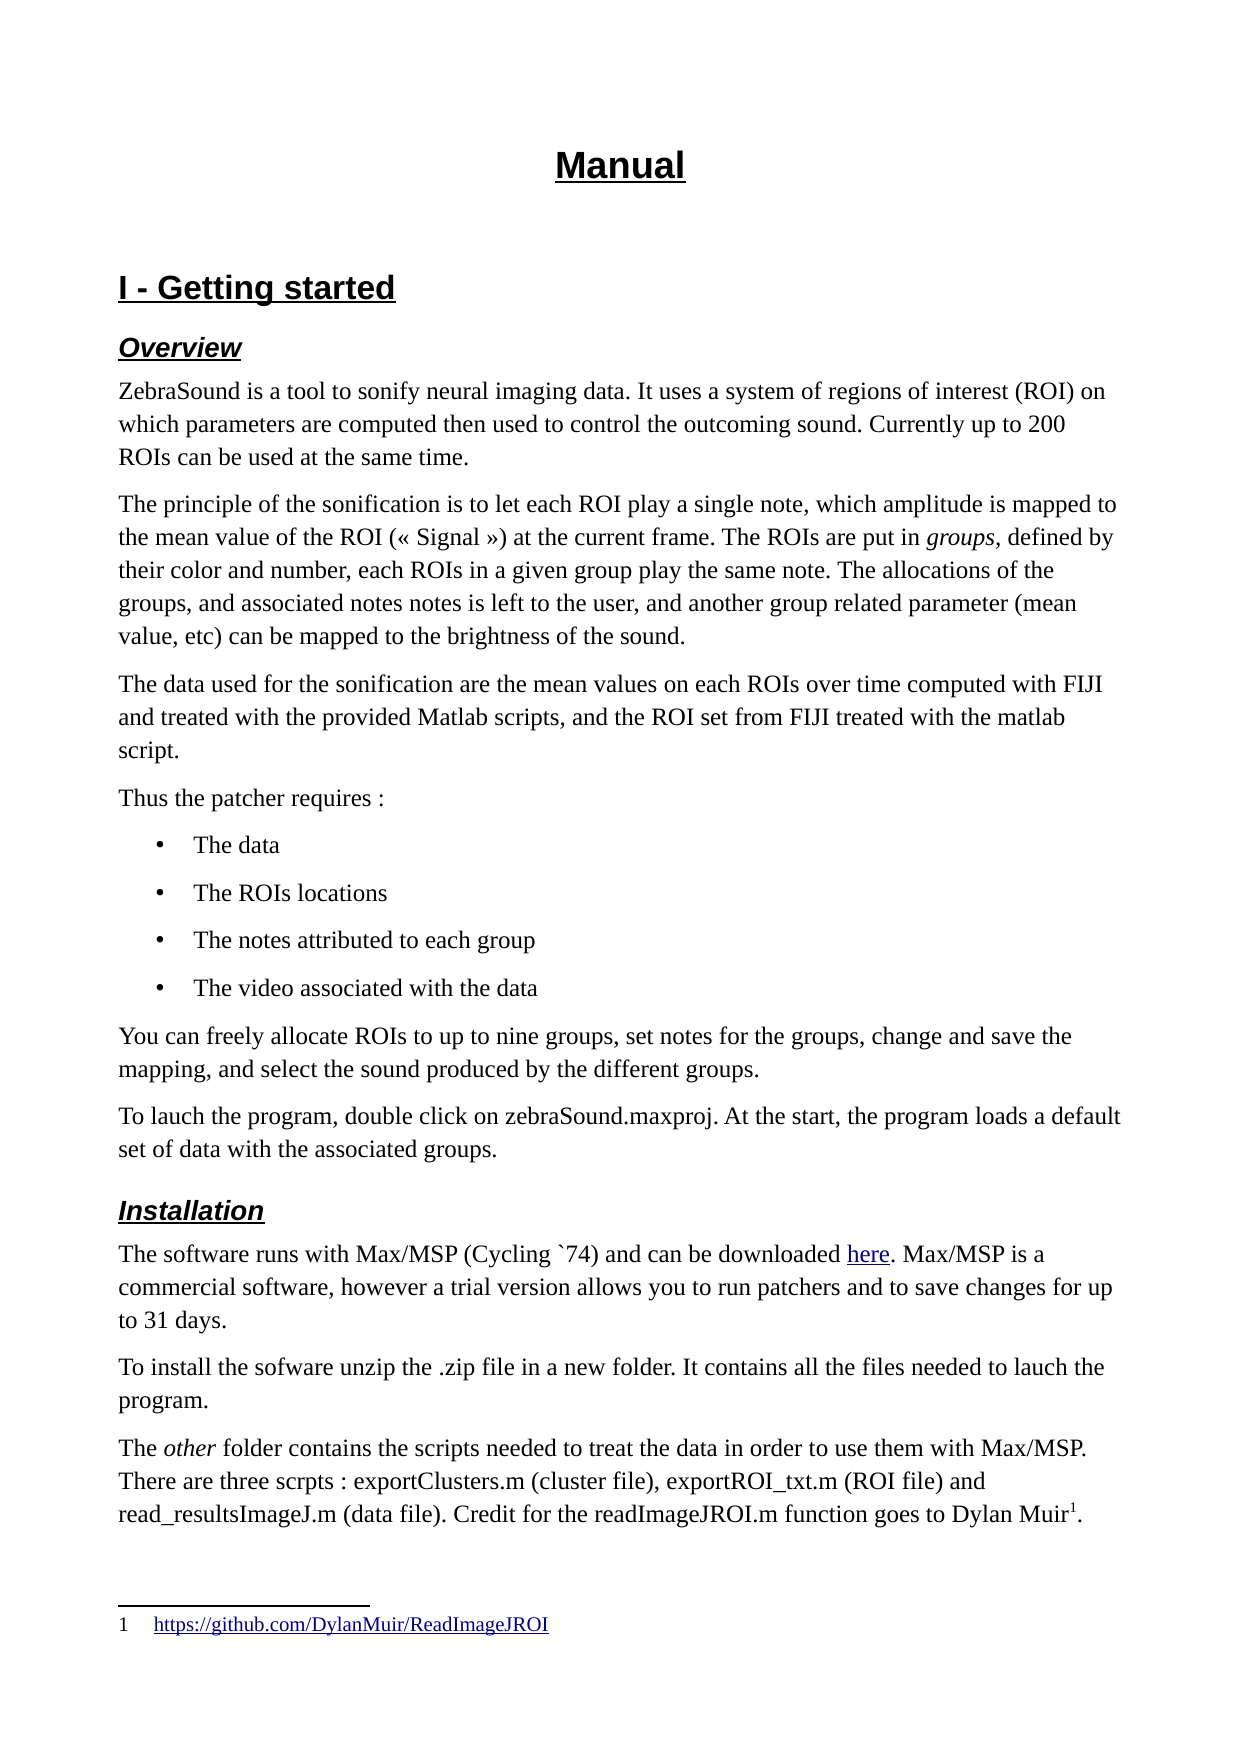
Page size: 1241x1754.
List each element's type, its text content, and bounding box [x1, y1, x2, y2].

list The notes attributed to each group [156, 926, 1122, 954]
text https://github.com/DylanMuir/ReadImageJROI [118, 1612, 1122, 1636]
subtitle Overview [118, 331, 1122, 363]
text The data used for the sonification are the mean values on each ROIs over time computed with FIJI and treated with the provided Matlab scripts, and the ROI set from FIJI treated with the matlab script. [118, 669, 1122, 764]
list The video associated with the data [156, 973, 1122, 1002]
text To install the sofware unzip the .zip file in a new folder. It contains all the files needed to lauch the program. [118, 1352, 1122, 1414]
text To lauch the program, double click on zebraSound.maxproj. At the start, the program loads a default set of data with the associated groups. [118, 1101, 1122, 1163]
subtitle I - Getting started [118, 268, 1122, 306]
text Thus the patcher requires : [118, 783, 1122, 811]
text ZebraSound is a tool to sonify neural imaging data. It uses a system of regions of interest (ROI) on which parameters are computed then used to control the outcoming sound. Currently up to 200 ROIs can be used at the same time. [118, 376, 1122, 471]
subtitle Installation [118, 1194, 1122, 1226]
subtitle Manual [118, 143, 1122, 187]
text The software runs with Max/MSP (Cycling `74) and can be downloaded here. Max/MSP is a commercial software, however a trial version allows you to run patchers and to save changes for up to 31 days. [118, 1239, 1122, 1334]
list The data [156, 830, 1122, 859]
text You can freely allocate ROIs to up to nine groups, set notes for the groups, change and save the mapping, and select the sound produced by the different groups. [118, 1021, 1122, 1082]
list The ROIs locations [156, 878, 1122, 907]
text The principle of the sonification is to let each ROI play a single note, which amplitude is mapped to the mean value of the ROI (« Signal ») at the current frame. The ROIs are put in groups, defined by their color and number, each ROIs in a given group play the same note. The allocations of the groups, and associated notes notes is left to the user, and another group related parameter (mean value, etc) can be mapped to the brightness of the sound. [118, 489, 1122, 650]
text The other folder contains the scripts needed to treat the data in order to use them with Max/MSP. There are three scrpts : exportClusters.m (cluster file), exportROI_txt.m (ROI file) and read_resultsImageJ.m (data file). Credit for the readImageJROI.m function goes to Dylan Muir. [118, 1433, 1122, 1528]
